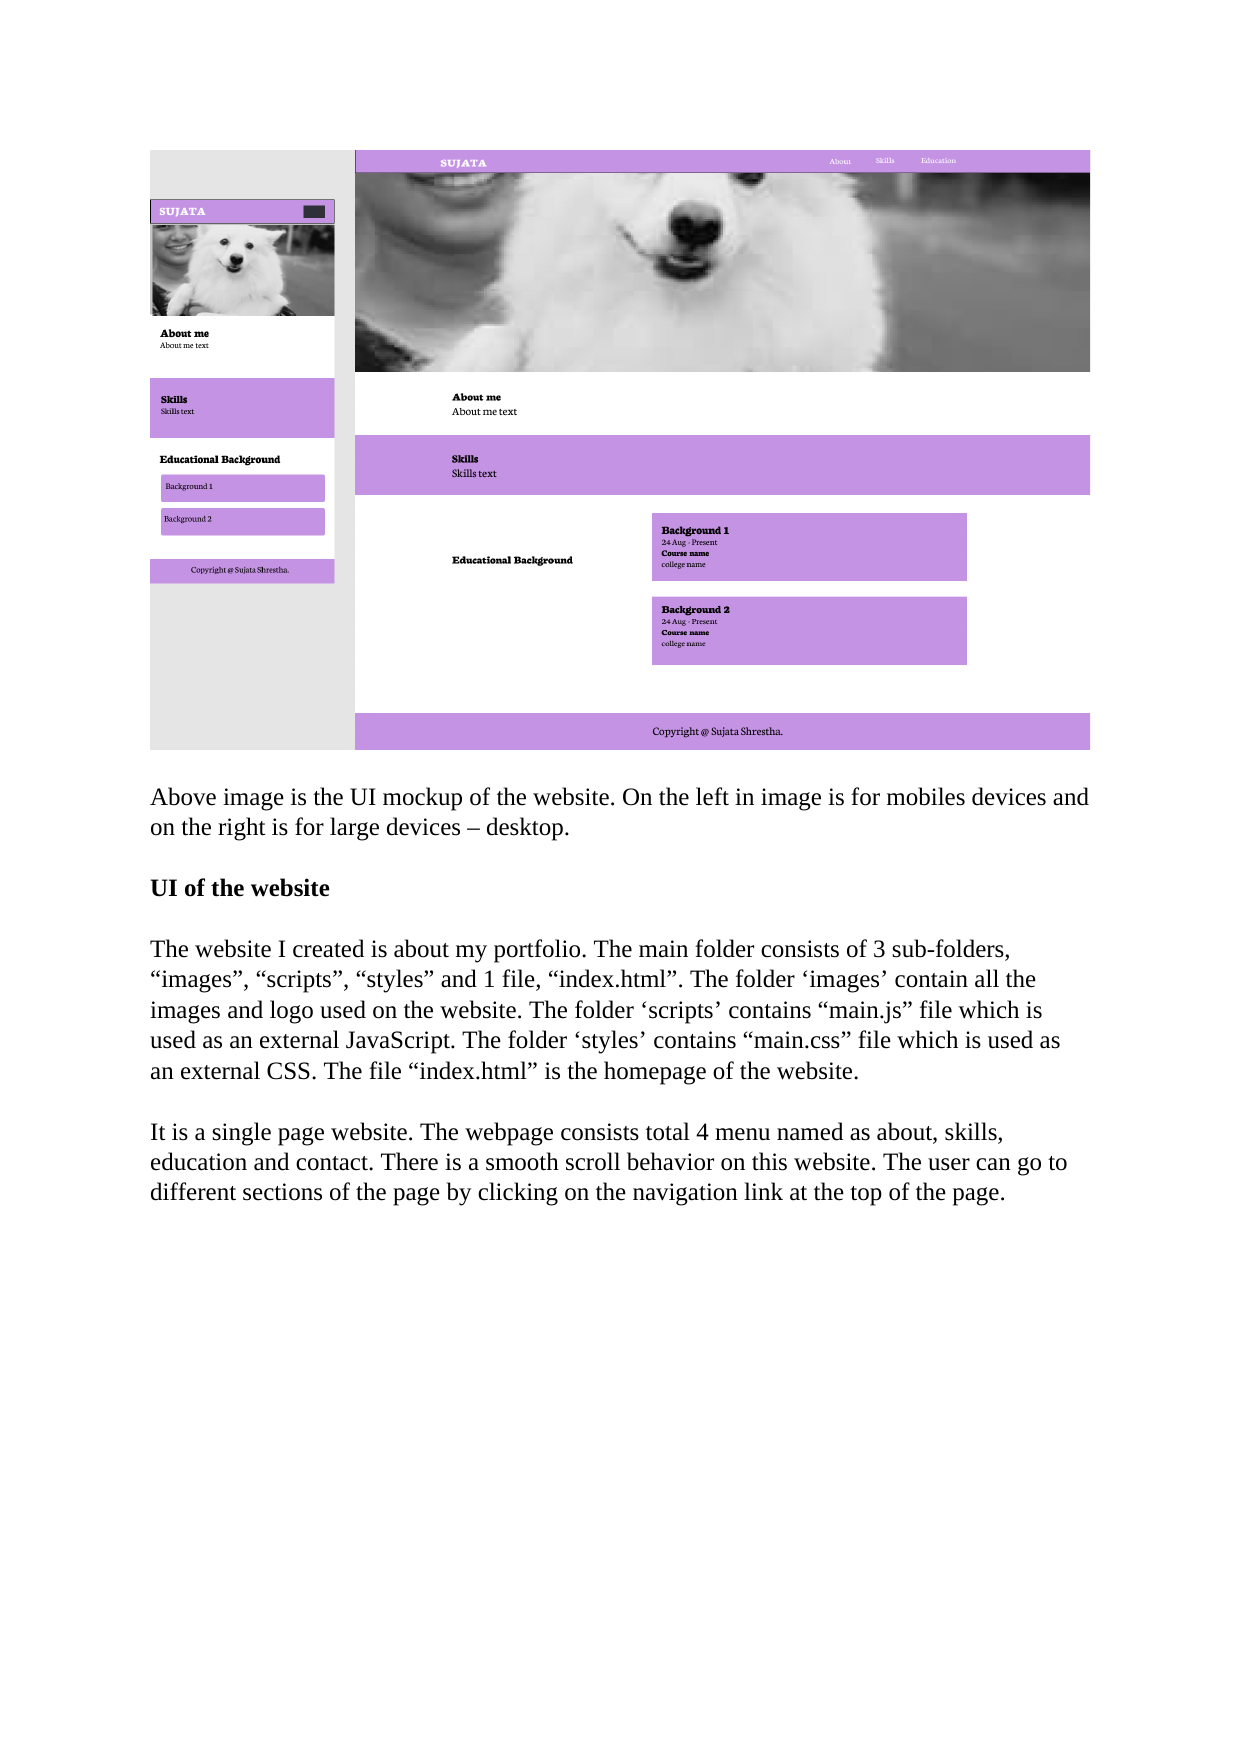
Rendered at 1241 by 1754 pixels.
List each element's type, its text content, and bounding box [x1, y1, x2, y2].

text It is a single page website. The webpage consists total 4 menu named as about, skills, education and contact. There is a smooth scroll behavior on this website. The user can go to different sections of the page by clicking on the navigation link at the top of the page. [150, 1117, 1090, 1206]
text The website I created is about my portfolio. The main folder consists of 3 sub-folders, “images”, “scripts”, “styles” and 1 file, “index.html”. The folder ‘images’ contain all the images and logo used on the website. The folder ‘scripts’ contains “main.js” file which is used as an external JavaScript. The folder ‘styles’ contains “main.css” file which is used as an external CSS. The file “index.html” is the homepage of the website. [150, 934, 1090, 1084]
text Above image is the UI mockup of the website. On the left in image is for mobiles devices and on the right is for large devices – desktop. [150, 782, 1090, 841]
text UI of the website [150, 873, 1090, 902]
